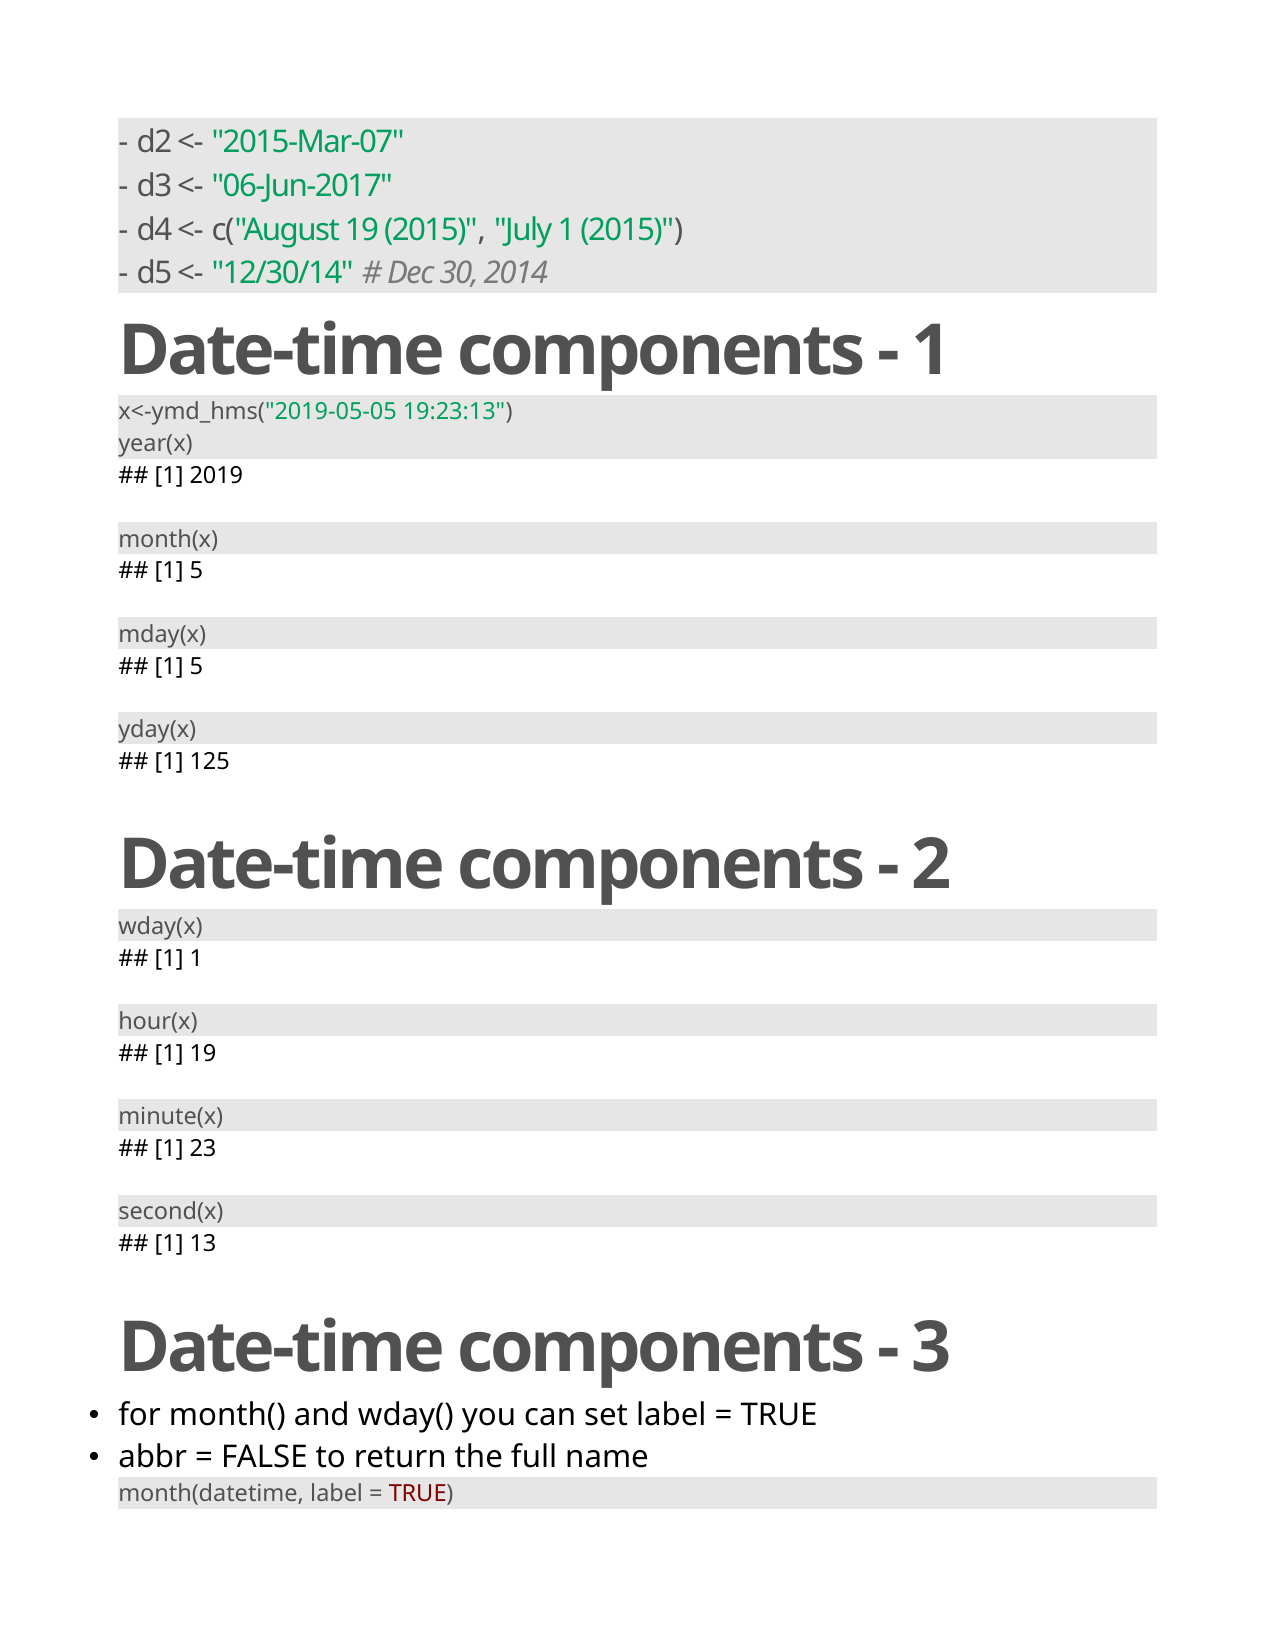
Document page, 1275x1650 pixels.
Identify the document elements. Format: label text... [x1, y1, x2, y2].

subtitle Date-time components - 1 [118, 293, 1157, 395]
list abbr = FALSE to return the full name [118, 1434, 1157, 1477]
text month(datetime, label = TRUE) [118, 1477, 1157, 1509]
text ## [1] 23 [118, 1131, 1157, 1163]
text ## [1] 125 [118, 744, 1157, 776]
text ## [1] 19 [118, 1036, 1157, 1068]
text ## [1] 2019 [118, 459, 1157, 491]
text - d2 <- "2015-Mar-07" [118, 118, 1157, 162]
text month(x) [118, 522, 1157, 554]
text - d3 <- "06-Jun-2017" [118, 162, 1157, 206]
text wday(x) [118, 909, 1157, 941]
text - d5 <- "12/30/14" # Dec 30, 2014 [118, 249, 1157, 293]
text ## [1] 5 [118, 554, 1157, 586]
text yday(x) [118, 712, 1157, 744]
text ## [1] 5 [118, 649, 1157, 681]
text - d4 <- c("August 19 (2015)", "July 1 (2015)") [118, 206, 1157, 249]
list for month() and wday() you can set label = TRUE [118, 1391, 1157, 1434]
text hour(x) [118, 1004, 1157, 1036]
text minute(x) [118, 1099, 1157, 1131]
subtitle Date-time components - 3 [118, 1290, 1157, 1391]
text year(x) [118, 427, 1157, 459]
text ## [1] 13 [118, 1227, 1157, 1259]
subtitle Date-time components - 2 [118, 807, 1157, 909]
text ## [1] 1 [118, 941, 1157, 973]
text x<-ymd_hms("2019-05-05 19:23:13") [118, 395, 1157, 427]
text mday(x) [118, 617, 1157, 649]
text second(x) [118, 1195, 1157, 1227]
